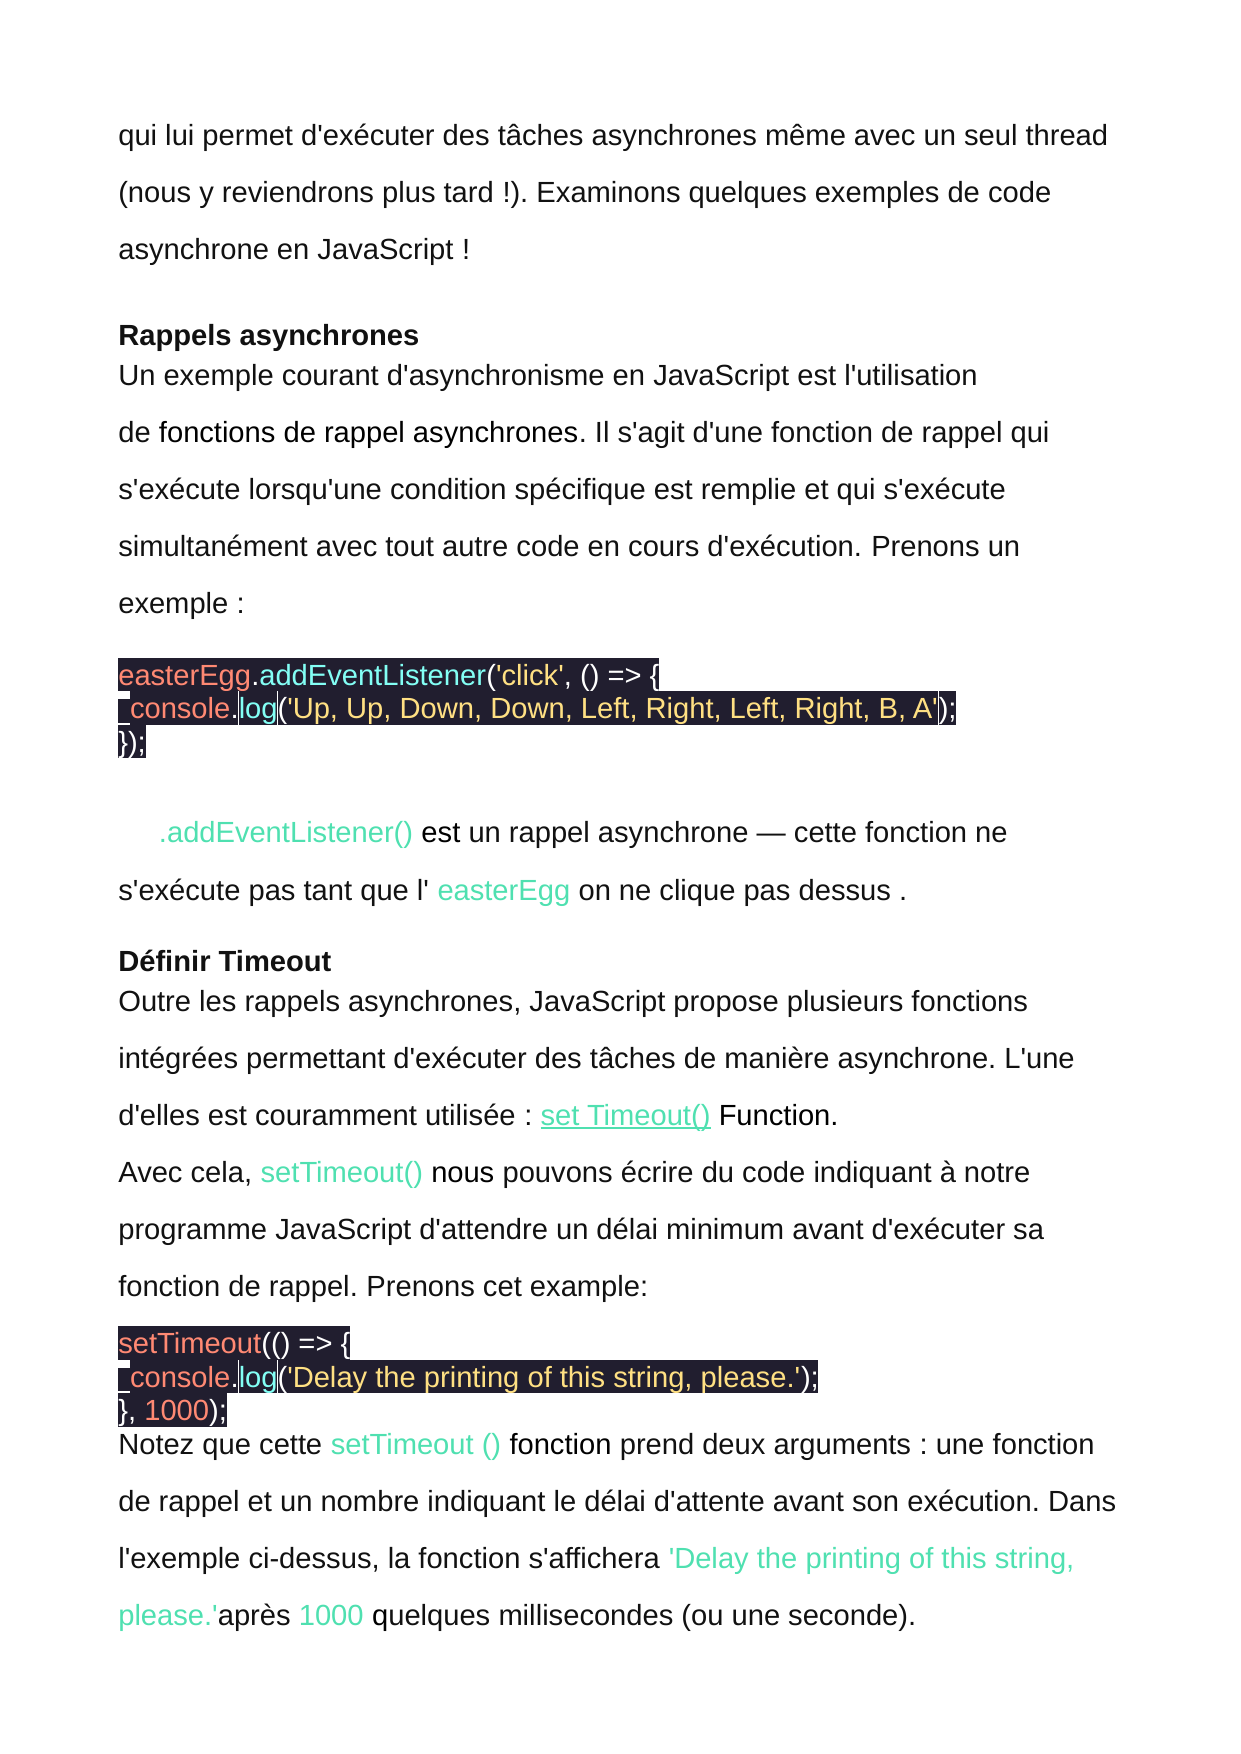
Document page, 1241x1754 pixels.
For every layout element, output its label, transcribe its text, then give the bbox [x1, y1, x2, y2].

text console.log('Delay the printing of this string, please.'); [118, 1360, 1122, 1393]
text Un exemple courant d'asynchronisme en JavaScript est l'utilisation de fonctions de rappel asynchrones. Il s'agit d'une fonction de rappel qui s'exécute lorsqu'une condition spécifique est remplie et qui s'exécute simultanément avec tout autre code en cours d'exécution. Prenons un exemple : [118, 358, 1122, 620]
text setTimeout(() => { [118, 1326, 1122, 1360]
text Notez que cette setTimeout () fonction prend deux arguments : une fonction de rappel et un nombre indiquant le délai d'attente avant son exécution. Dans l'exemple ci-dessus, la fonction s'affichera 'Delay the printing of this string, please.'après 1000 quelques millisecondes (ou une seconde). [118, 1427, 1122, 1631]
text }); [118, 725, 1122, 758]
subtitle Définir Timeout [118, 944, 1122, 978]
text Avec cela, setTimeout() nous pouvons écrire du code indiquant à notre programme JavaScript d'attendre un délai minimum avant d'exécuter sa fonction de rappel. Prenons cet example: [118, 1155, 1122, 1303]
text }, 1000); [118, 1393, 1122, 1427]
text console.log('Up, Up, Down, Down, Left, Right, Left, Right, B, A'); [118, 691, 1122, 725]
text qui lui permet d'exécuter des tâches asynchrones même avec un seul thread (nous y reviendrons plus tard !). Examinons quelques exemples de code asynchrone en JavaScript ! [118, 118, 1122, 266]
text Outre les rappels asynchrones, JavaScript propose plusieurs fonctions intégrées permettant d'exécuter des tâches de manière asynchrone. L'une d'elles est couramment utilisée : set Timeout()fFunction. [118, 984, 1122, 1132]
text Dans le code ci-dessus, la fonction passée comme deuxième argument de .addEventListener() est un rappel asynchrone — cette fonction ne s'exécute pas tant que l' easterEgg on ne clique pas dessus . [118, 758, 1122, 906]
text easterEgg.addEventListener('click', () => { [118, 658, 1122, 691]
subtitle Rappels asynchrones [118, 318, 1122, 352]
